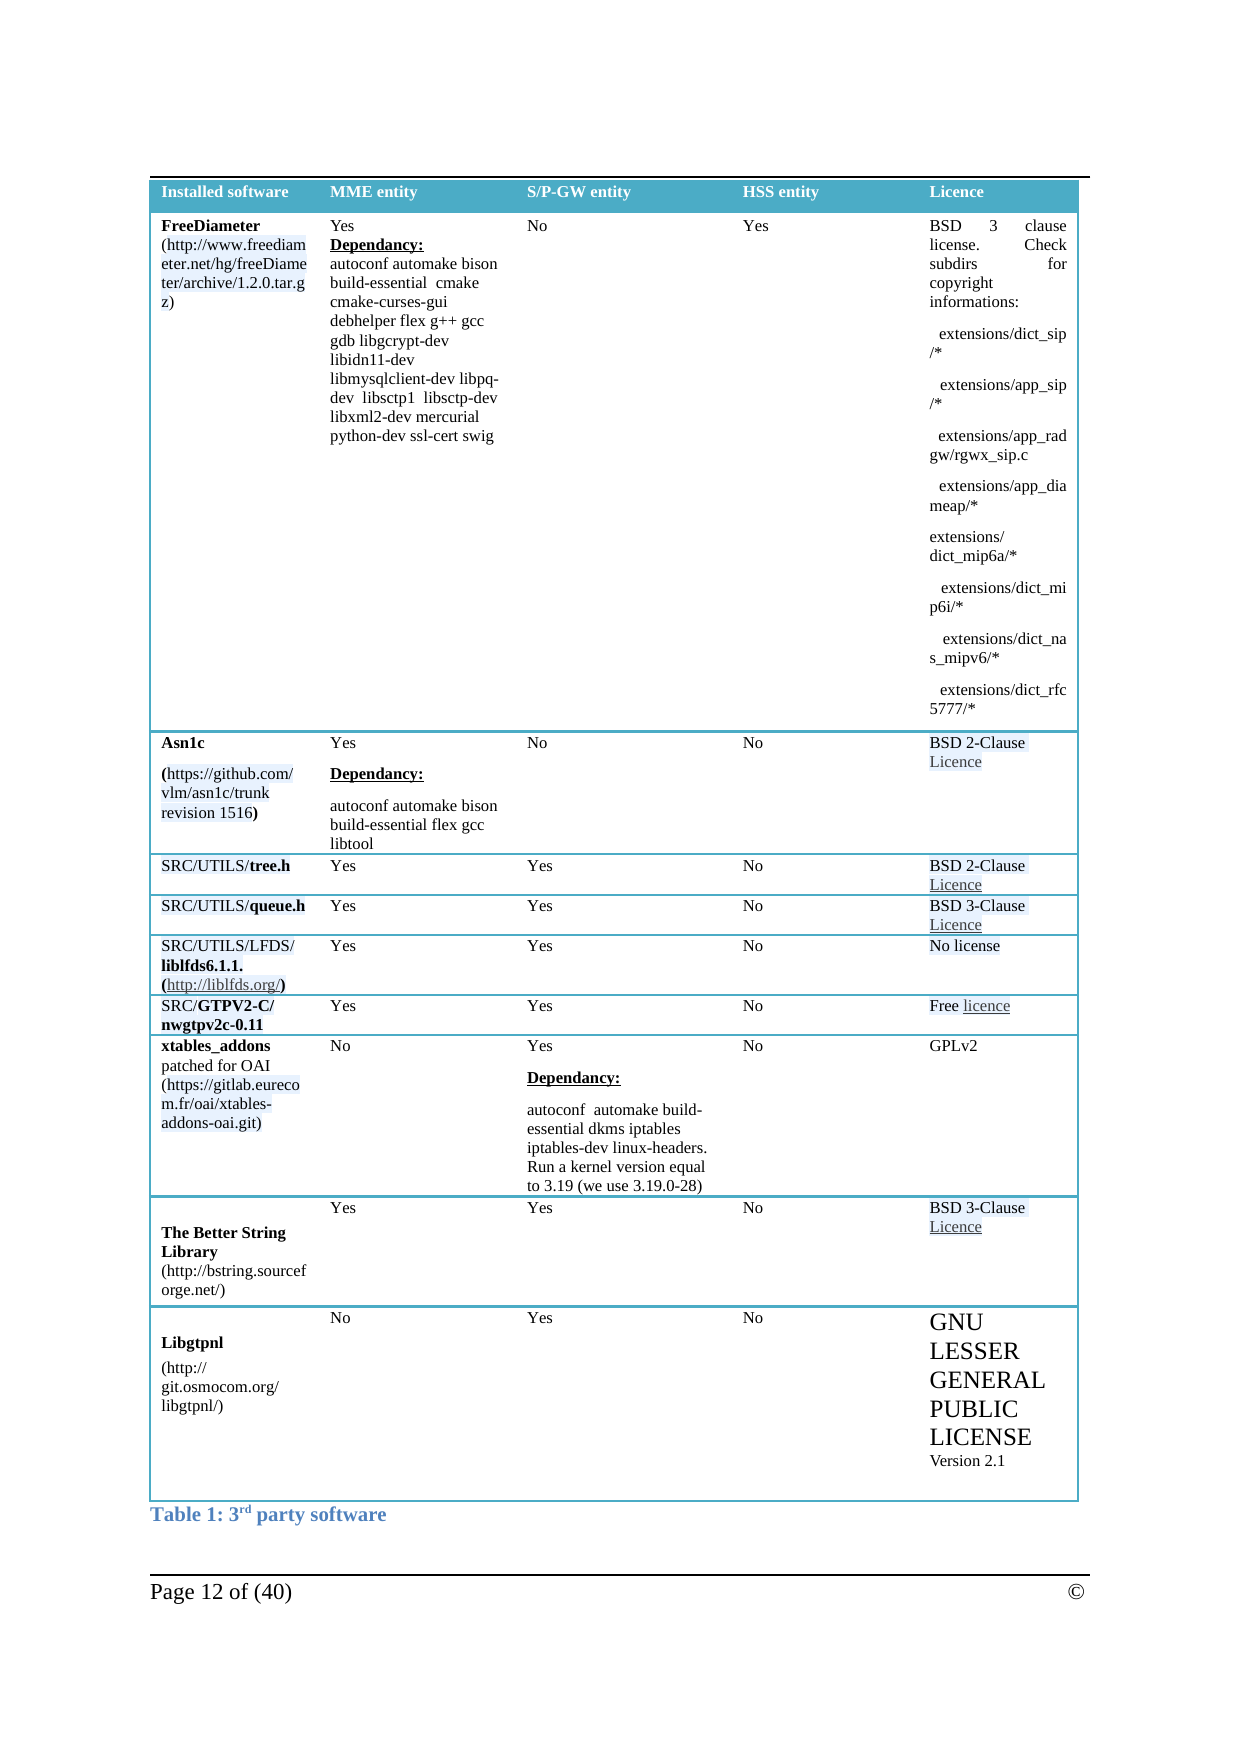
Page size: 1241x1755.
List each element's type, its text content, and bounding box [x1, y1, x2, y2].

table_cell GPLv2 [918, 1036, 1077, 1195]
table_cell Yes [319, 1198, 516, 1305]
table_cell No [731, 996, 918, 1034]
table_cell Yes [516, 936, 731, 994]
table_cell Yes [516, 1308, 731, 1500]
table_cell No [319, 1308, 516, 1500]
table_cell Yes [516, 996, 731, 1034]
table_header HSS entity [731, 182, 918, 213]
table_cell BSD 3-Clause Licence [918, 896, 1077, 934]
table_cell Yes Dependancy: autoconf automake bison build-essential flex gcc libtool [319, 733, 516, 853]
table_cell SRC/UTILS/tree.h [151, 855, 319, 894]
table_cell SRC/UTILS/queue.h [151, 896, 319, 934]
table_header Licence [918, 182, 1077, 213]
table_cell The Better String Library (http://bstring.sourceforge.net/) [151, 1198, 319, 1305]
table_cell BSD 2-Clause Licence [918, 733, 1077, 853]
table_cell SRC/GTPV2-C/nwgtpv2c-0.11 [151, 996, 319, 1034]
table_cell No [516, 733, 731, 853]
table_cell No [731, 1308, 918, 1500]
table_cell No [731, 1198, 918, 1305]
table_cell No [319, 1036, 516, 1195]
table_cell No [731, 733, 918, 853]
table_cell FreeDiameter (http://www.freediameter.net/hg/freeDiameter/archive/1.2.0.tar.gz) [151, 213, 319, 730]
table_cell No [731, 896, 918, 934]
table_cell Asn1c (https://github.com/vlm/asn1c/trunk revision 1516) [151, 733, 319, 853]
table_header Installed software [151, 182, 319, 213]
table_cell xtables_addons patched for OAI (https://gitlab.eurecom.fr/oai/xtables-addons-oai.git) [151, 1036, 319, 1195]
table_cell No [516, 213, 731, 730]
table_cell No [731, 936, 918, 994]
table_cell GNU LESSER GENERAL PUBLIC LICENSE Version 2.1 [918, 1308, 1077, 1500]
table_cell Yes Dependancy: autoconf automake build-essential dkms iptables iptables-dev linux-headers. Run a kernel version equal to 3.19 (we use 3.19.0-28) [516, 1036, 731, 1195]
table_cell No license [918, 936, 1077, 994]
table_cell Free licence [918, 996, 1077, 1034]
table_cell Yes [319, 896, 516, 934]
table_cell Libgtpnl (http://git.osmocom.org/libgtpnl/) [151, 1308, 319, 1500]
table_cell No [731, 855, 918, 894]
table_cell Yes [319, 855, 516, 894]
table_cell No [731, 1036, 918, 1195]
table_header MME entity [319, 182, 516, 213]
table_header S/P-GW entity [516, 182, 731, 213]
table_cell Yes Dependancy: autoconf automake bison build-essential cmake cmake-curses-gui debhelper flex g++ gcc gdb libgcrypt-dev libidn11-dev libmysqlclient-dev libpq-dev libsctp1 libsctp-dev libxml2-dev mercurial python-dev ssl-cert swig [319, 213, 516, 730]
table_cell Yes [516, 1198, 731, 1305]
table_cell Yes [319, 936, 516, 994]
table_cell BSD 3-Clause Licence [918, 1198, 1077, 1305]
table_cell Yes [516, 896, 731, 934]
table_cell Yes [516, 855, 731, 894]
text Table 1: 3rd party software [150, 1502, 1090, 1526]
table_cell SRC/UTILS/LFDS/liblfds6.1.1. (http://liblfds.org/) [151, 936, 319, 994]
table_cell BSD 2-Clause Licence [918, 855, 1077, 894]
table_cell Yes [731, 213, 918, 730]
table_cell BSD 3 clause license. Check subdirs for copyright informations: extensions/dict_sip/* extensions/app_sip/* extensions/app_radgw/rgwx_sip.c extensions/app_diameap/* extensions/dict_mip6a/* extensions/dict_mip6i/* extensions/dict_nas_mipv6/* extensions/dict_rfc5777/* [918, 213, 1077, 730]
table_cell Yes [319, 996, 516, 1034]
